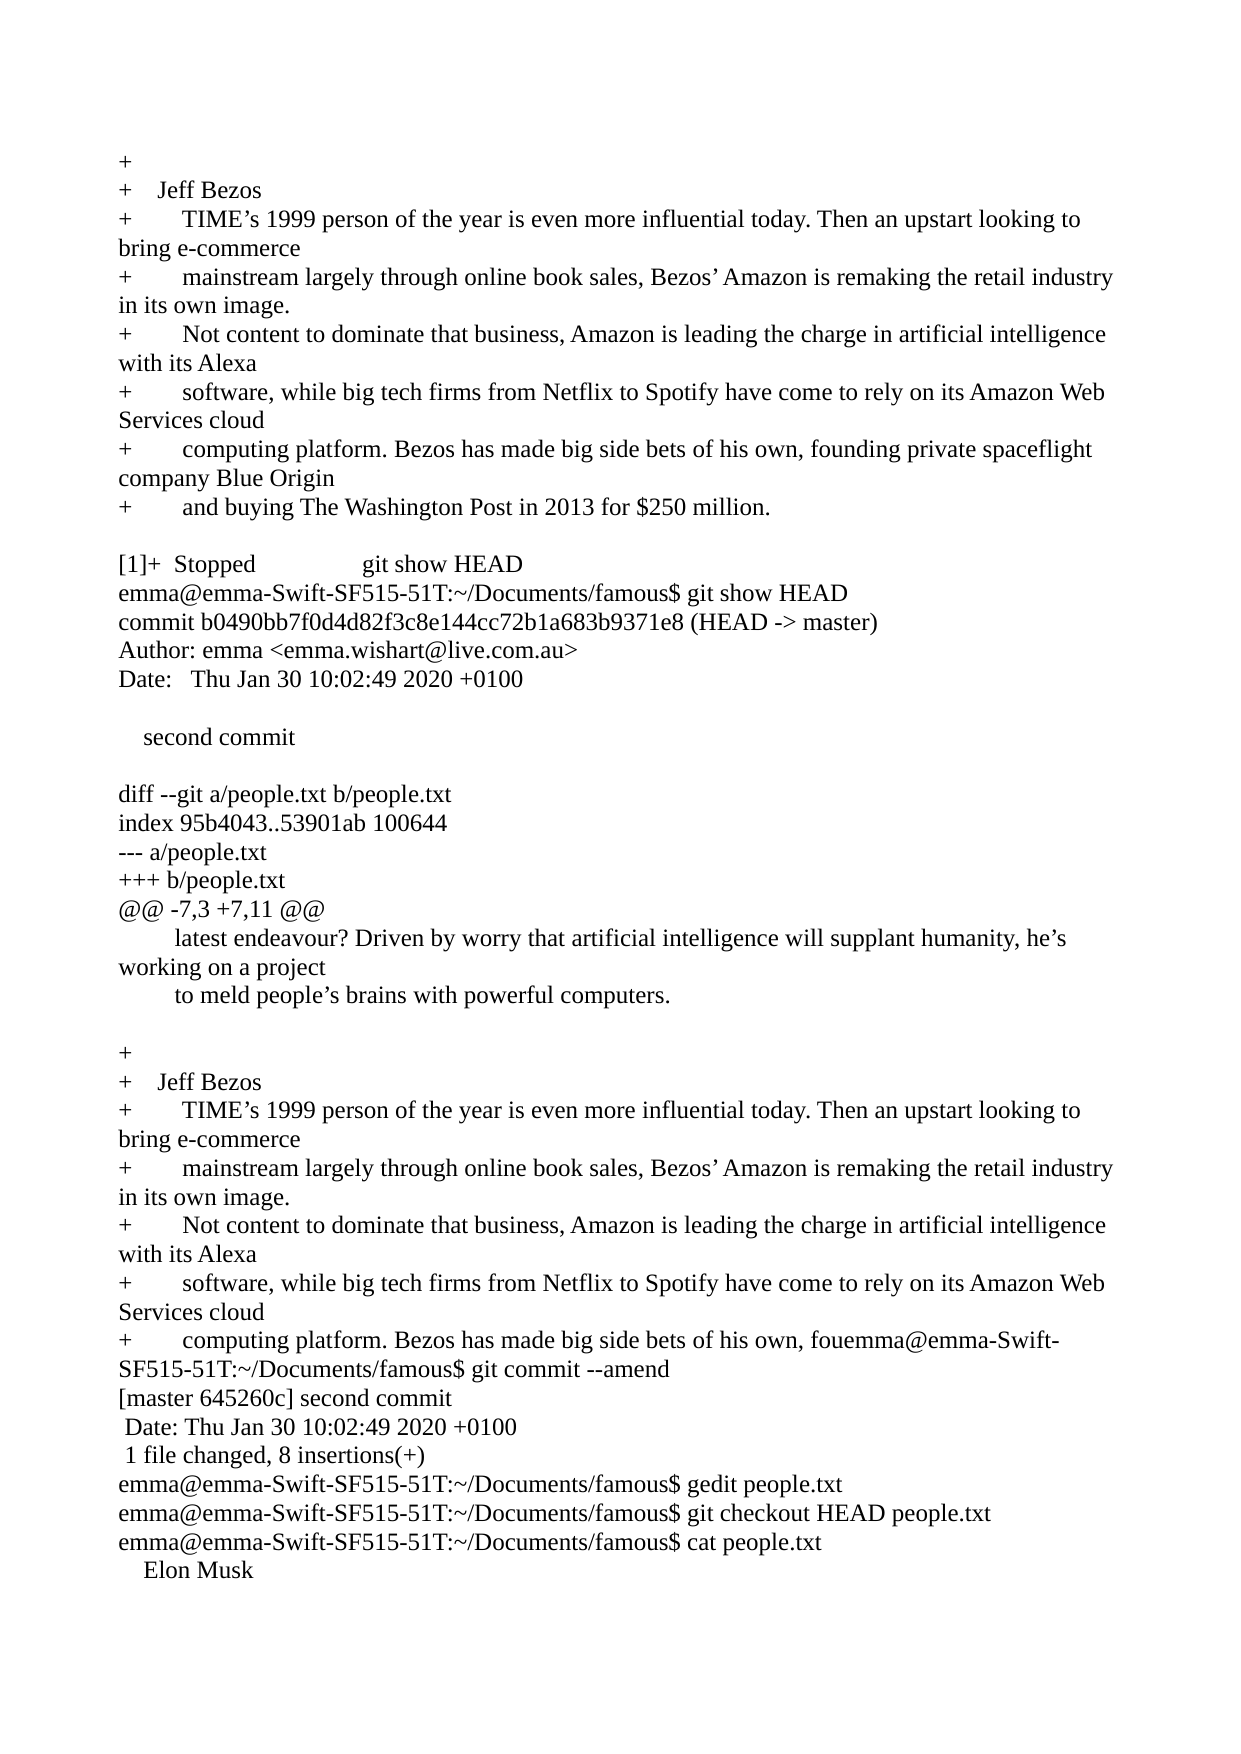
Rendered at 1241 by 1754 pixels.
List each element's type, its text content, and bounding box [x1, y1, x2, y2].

text emma@emma-Swift-SF515-51T:~/Documents/famous$ cat people.txt [118, 1527, 1122, 1556]
text + Jeff Bezos [118, 1067, 1122, 1096]
text @@ -7,3 +7,11 @@ [118, 894, 1122, 923]
text commit b0490bb7f0d4d82f3c8e144cc72b1a683b9371e8 (HEAD -> master) [118, 607, 1122, 636]
text + and buying The Washington Post in 2013 for $250 million. [118, 492, 1122, 521]
text +++ b/people.txt [118, 866, 1122, 894]
text + [118, 1038, 1122, 1067]
text + Jeff Bezos [118, 176, 1122, 204]
text [1]+ Stopped git show HEAD [118, 549, 1122, 578]
text emma@emma-Swift-SF515-51T:~/Documents/famous$ gedit people.txt [118, 1469, 1122, 1498]
text Author: emma <emma.wishart@live.com.au> [118, 636, 1122, 664]
text + software, while big tech firms from Netflix to Spotify have come to rely on its Amazon Web Services cloud [118, 1268, 1122, 1326]
text Date: Thu Jan 30 10:02:49 2020 +0100 [118, 664, 1122, 693]
text emma@emma-Swift-SF515-51T:~/Documents/famous$ git checkout HEAD people.txt [118, 1498, 1122, 1527]
text Elon Musk [118, 1556, 1122, 1584]
text + mainstream largely through online book sales, Bezos’ Amazon is remaking the retail industry in its own image. [118, 1153, 1122, 1211]
text diff --git a/people.txt b/people.txt [118, 779, 1122, 808]
text 1 file changed, 8 insertions(+) [118, 1441, 1122, 1469]
text + software, while big tech firms from Netflix to Spotify have come to rely on its Amazon Web Services cloud [118, 377, 1122, 434]
text latest endeavour? Driven by worry that artificial intelligence will supplant humanity, he’s working on a project [118, 923, 1122, 981]
text + computing platform. Bezos has made big side bets of his own, fouemma@emma-Swift-SF515-51T:~/Documents/famous$ git commit --amend [118, 1326, 1122, 1383]
text index 95b4043..53901ab 100644 [118, 808, 1122, 837]
text to meld people’s brains with powerful computers. [118, 981, 1122, 1009]
text + Not content to dominate that business, Amazon is leading the charge in artificial intelligence with its Alexa [118, 319, 1122, 377]
text + TIME’s 1999 person of the year is even more influential today. Then an upstart looking to bring e-commerce [118, 1096, 1122, 1153]
text emma@emma-Swift-SF515-51T:~/Documents/famous$ git show HEAD [118, 578, 1122, 607]
text + computing platform. Bezos has made big side bets of his own, founding private spaceflight company Blue Origin [118, 434, 1122, 492]
text second commit [118, 722, 1122, 751]
text --- a/people.txt [118, 837, 1122, 866]
text [master 645260c] second commit [118, 1383, 1122, 1412]
text + mainstream largely through online book sales, Bezos’ Amazon is remaking the retail industry in its own image. [118, 262, 1122, 319]
text + Not content to dominate that business, Amazon is leading the charge in artificial intelligence with its Alexa [118, 1211, 1122, 1268]
text Date: Thu Jan 30 10:02:49 2020 +0100 [118, 1412, 1122, 1441]
text + [118, 147, 1122, 176]
text + TIME’s 1999 person of the year is even more influential today. Then an upstart looking to bring e-commerce [118, 204, 1122, 262]
